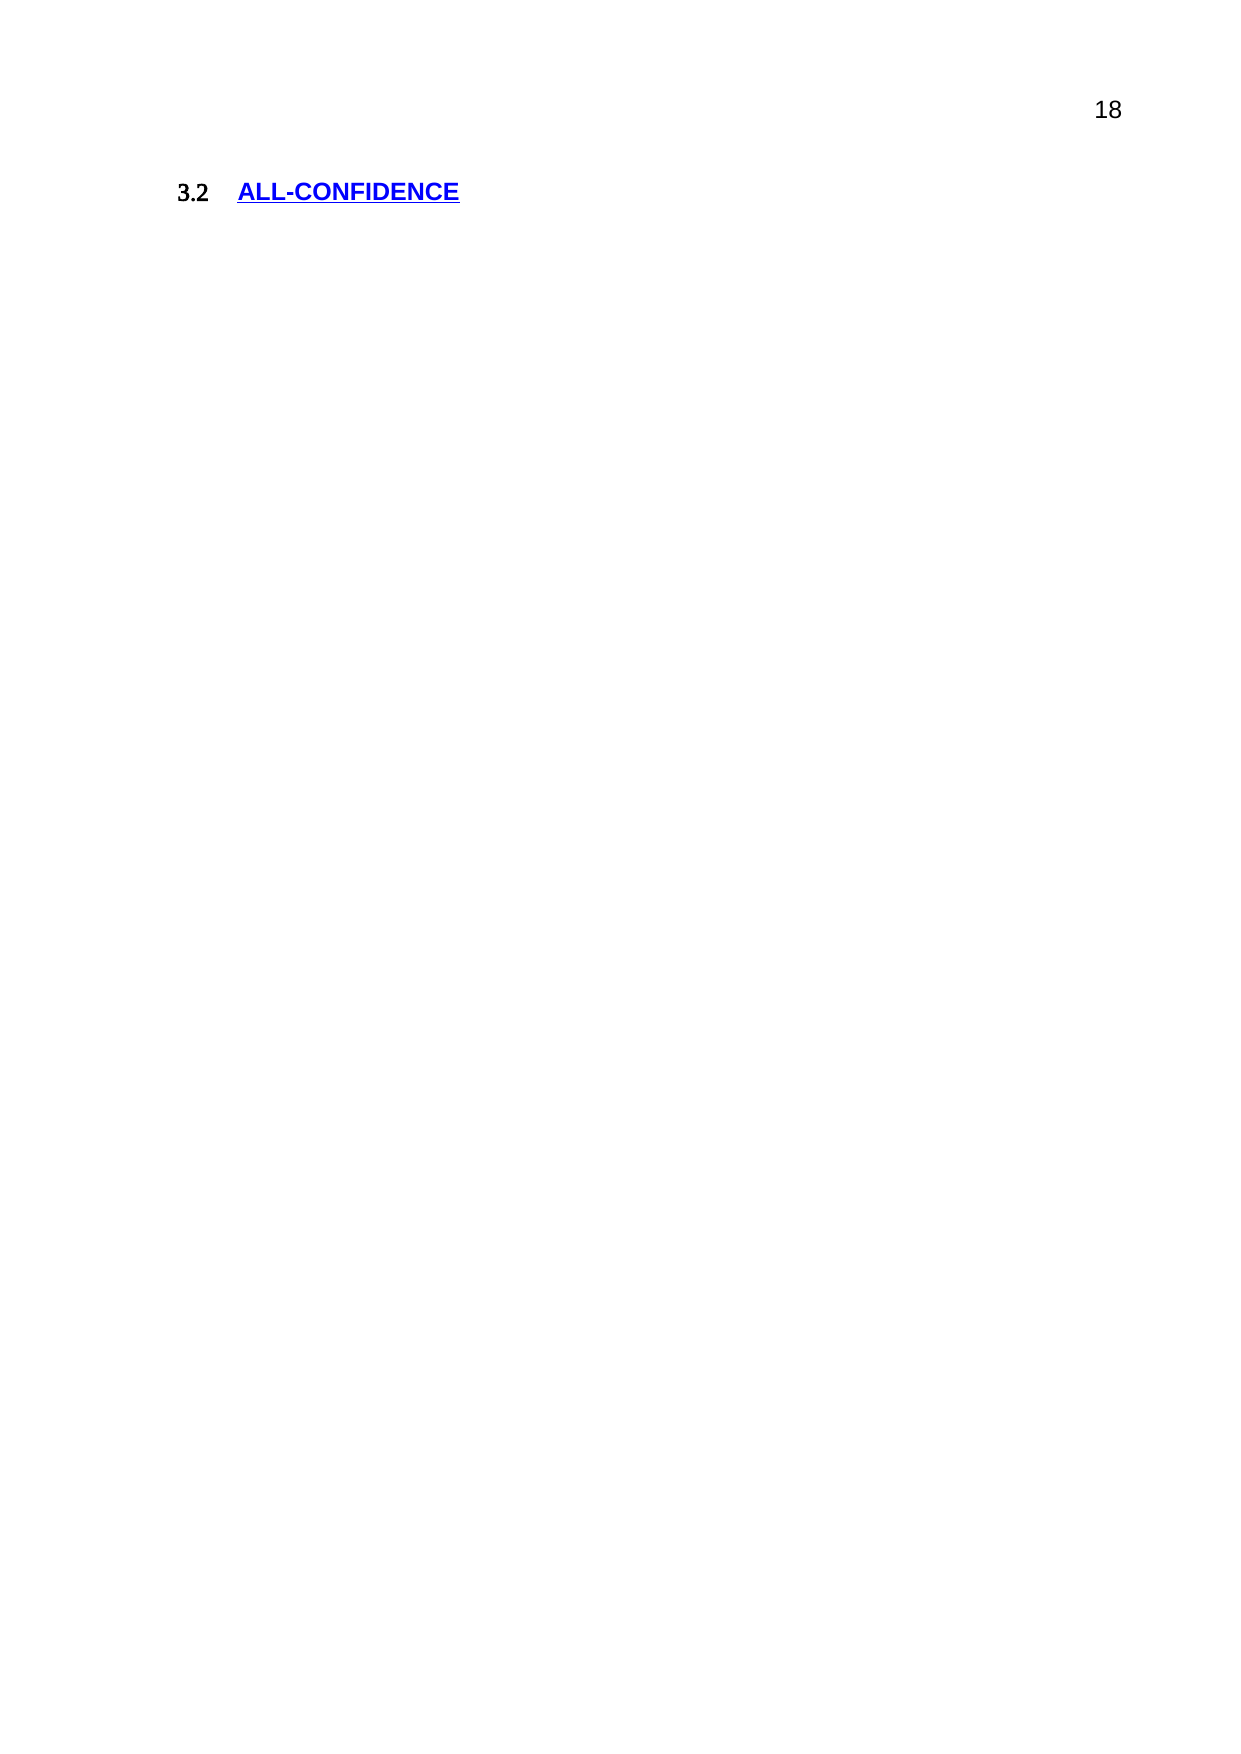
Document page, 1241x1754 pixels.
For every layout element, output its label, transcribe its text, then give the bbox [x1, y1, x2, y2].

subtitle All-confidence [177, 177, 1122, 206]
